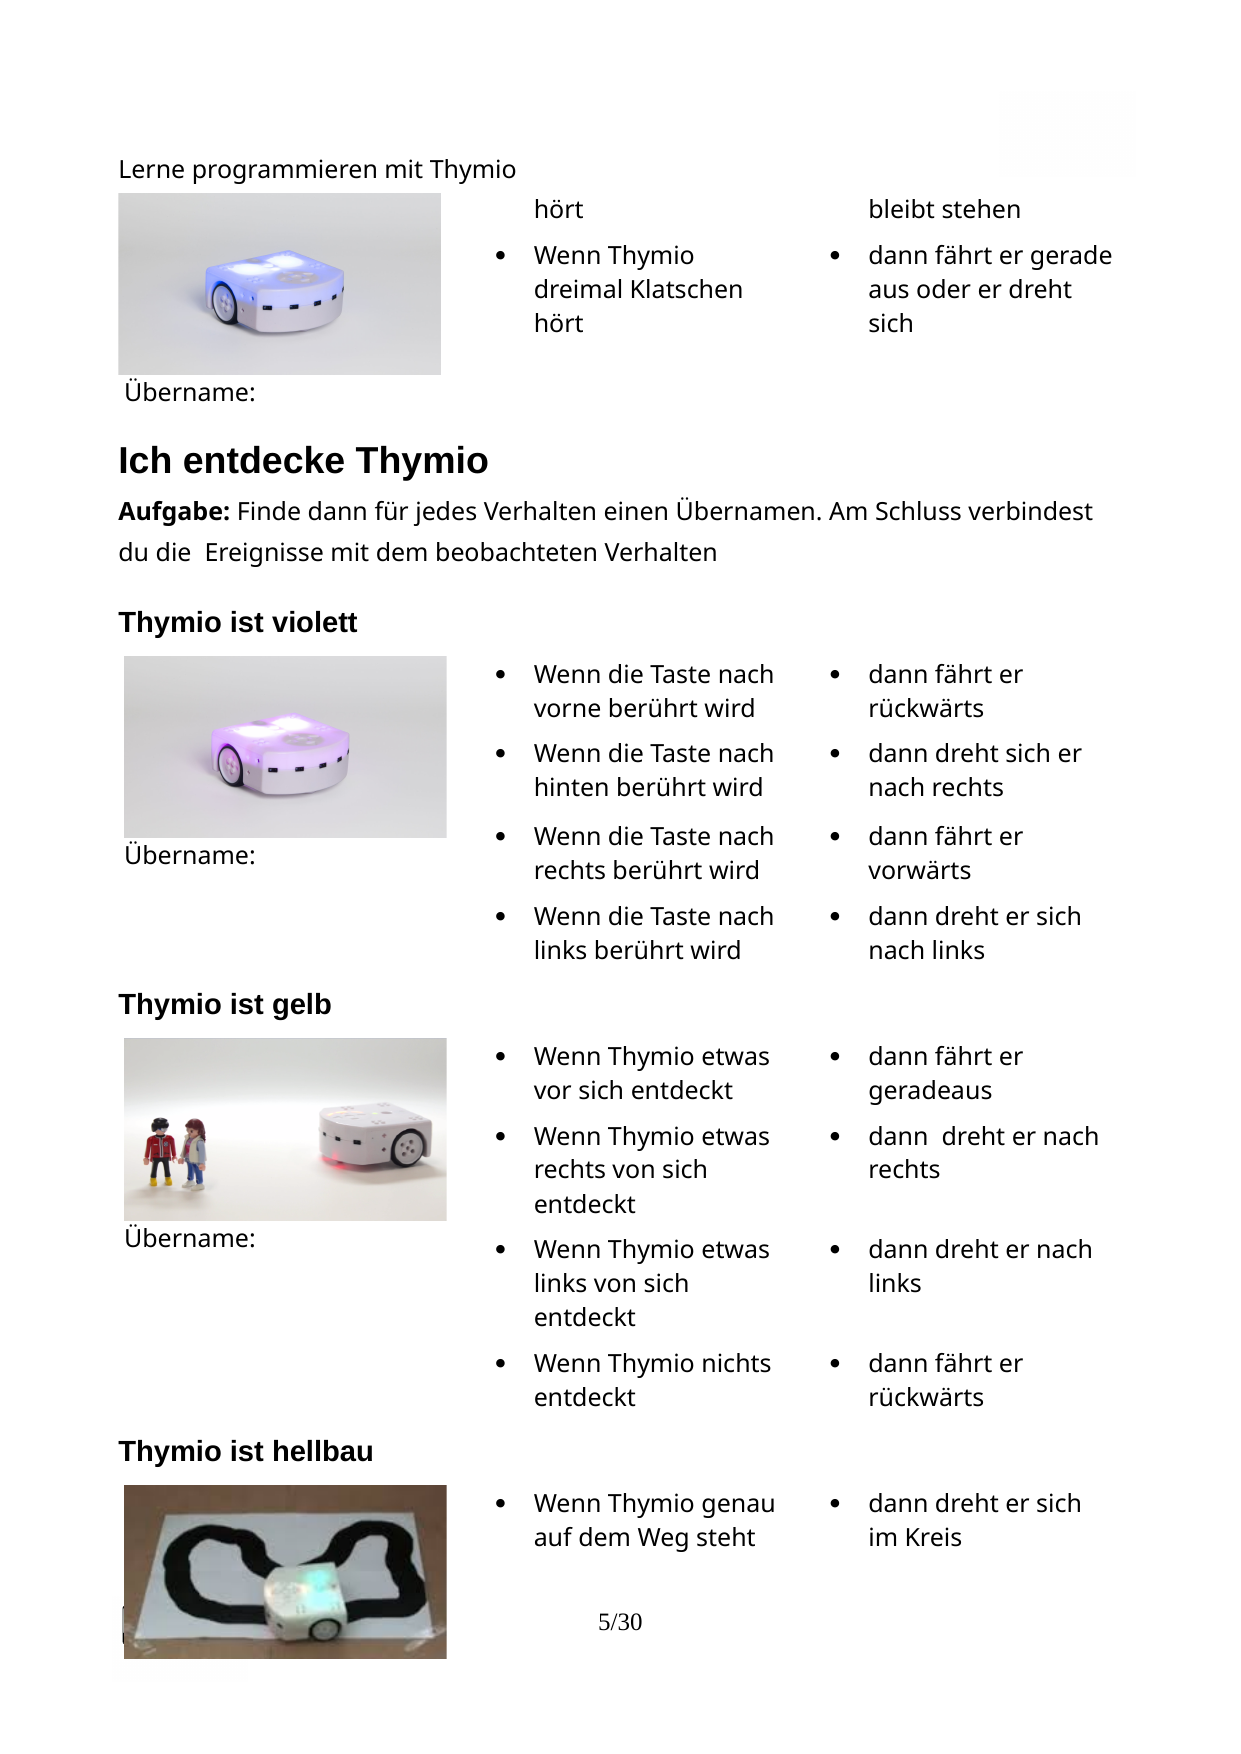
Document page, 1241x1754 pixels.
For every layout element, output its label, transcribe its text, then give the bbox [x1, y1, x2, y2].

table_header dann fährt er geradeaus [788, 1033, 1122, 1112]
table_header Wenn Thymio genau auf dem Weg steht [453, 1480, 787, 1559]
table_cell dann dreht sich er nach rechts [788, 730, 1122, 813]
table_header Wenn Thymio etwas vor sich entdeckt [453, 1033, 787, 1112]
table_header Übername: [118, 186, 453, 414]
subtitle Ich entdecke Thymio [118, 438, 1122, 481]
table_cell dann fährt er rückwärts [788, 1340, 1122, 1419]
table_cell bleibt stehen [788, 186, 1122, 232]
table_header dann dreht er sich im Kreis [788, 1480, 1122, 1559]
text Aufgabe: Finde dann für jedes Verhalten einen Übernamen. Am Schluss verbindest du die Ereignisse mit dem beobachteten Verhalten [118, 494, 1122, 569]
table_cell Wenn Thymio etwas rechts von sich entdeckt [453, 1113, 787, 1226]
table_cell Wenn Thymio dreimal Klatschen hört [453, 232, 787, 414]
picture [118, 193, 441, 375]
picture [124, 1038, 447, 1221]
table_header Übername: [118, 651, 453, 972]
picture [124, 656, 447, 838]
table_cell dann fährt er vorwärts [788, 813, 1122, 893]
table_cell Wenn die Taste nach rechts berührt wird [453, 813, 787, 893]
subtitle Thymio ist gelb [118, 987, 1122, 1020]
picture [999, 91, 1136, 177]
table_header dann fährt er rückwärts [788, 651, 1122, 730]
table_cell Wenn Thymio etwas links von sich entdeckt [453, 1226, 787, 1340]
table_cell Wenn die Taste nach hinten berührt wird [453, 730, 787, 813]
table_cell dann dreht er nach links [788, 1226, 1122, 1340]
table_cell dann dreht er sich nach links [788, 893, 1122, 972]
table_header Übername: [118, 1480, 453, 1559]
table_cell hört [453, 186, 787, 232]
table_header Übername: [118, 1033, 453, 1419]
table_header Wenn die Taste nach vorne berührt wird [453, 651, 787, 730]
table_cell Wenn die Taste nach links berührt wird [453, 893, 787, 972]
picture [112, 1485, 447, 1682]
subtitle Thymio ist hellbau [118, 1434, 1122, 1467]
table_cell dann fährt er gerade aus oder er dreht sich [788, 232, 1122, 414]
table_cell Wenn Thymio nichts entdeckt [453, 1340, 787, 1419]
table_cell dann dreht er nach rechts [788, 1113, 1122, 1226]
subtitle Thymio ist violett [118, 604, 1122, 638]
